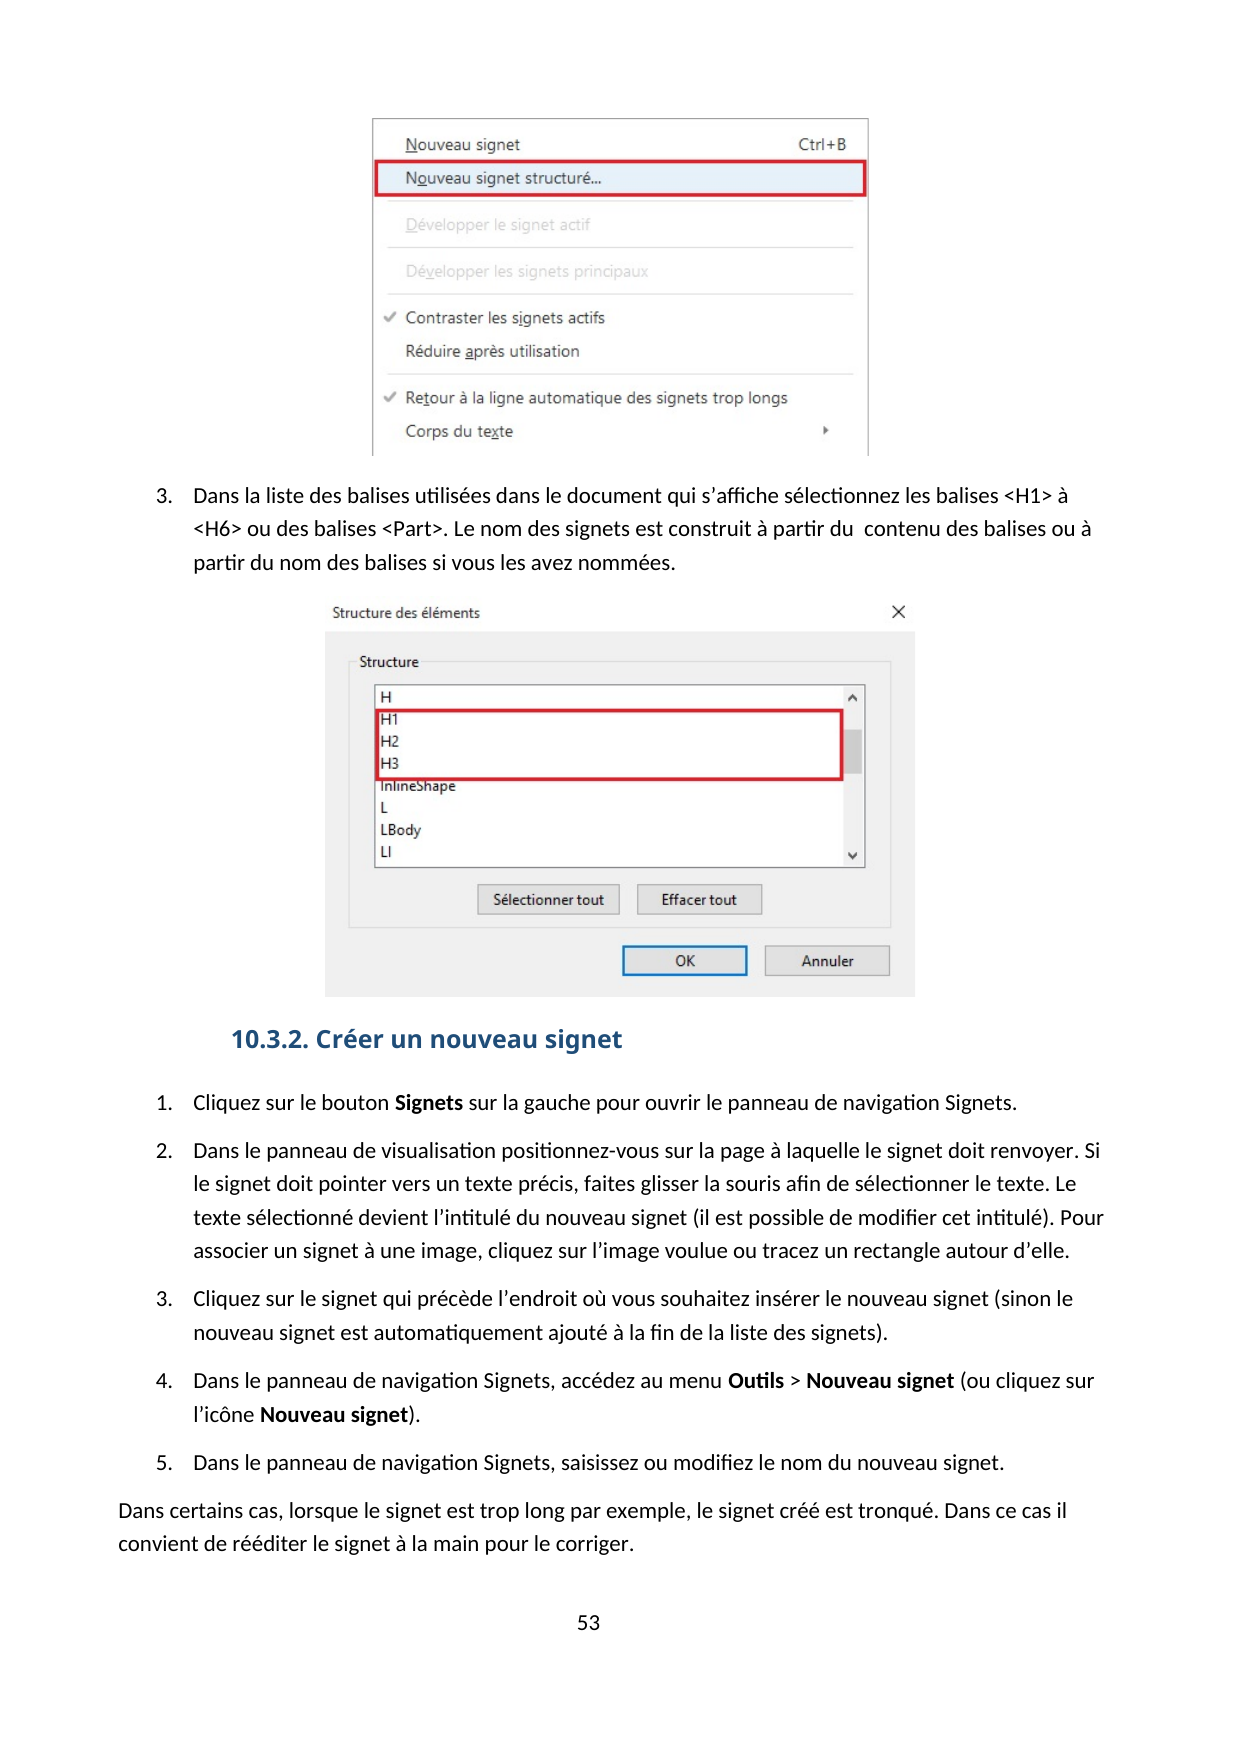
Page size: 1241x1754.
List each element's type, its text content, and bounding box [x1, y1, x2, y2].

subtitle 10.3.2. Créer un nouveau signet [156, 1022, 1122, 1056]
picture [371, 118, 869, 456]
list Cliquez sur le bouton Signets sur la gauche pour ouvrir le panneau de navigation Signets. [156, 1088, 1122, 1116]
list Dans le panneau de navigation Signets, accédez au menu Outils > Nouveau signet (ou cliquez sur l’icône Nouveau signet). [156, 1366, 1122, 1428]
list Dans le panneau de visualisation positionnez-vous sur la page à laquelle le signet doit renvoyer. Si le signet doit pointer vers un texte précis, faites glisser la souris afin de sélectionner le texte. Le texte sélectionné devient l’intitulé du nouveau signet (il est possible de modifier cet intitulé). Pour associer un signet à une image, cliquez sur l’image voulue ou tracez un rectangle autour d’elle. [156, 1136, 1122, 1264]
list Cliquez sur le signet qui précède l’endroit où vous souhaitez insérer le nouveau signet (sinon le nouveau signet est automatiquement ajouté à la fin de la liste des signets). [156, 1284, 1122, 1346]
text Dans certains cas, lorsque le signet est trop long par exemple, le signet créé est tronqué. Dans ce cas il convient de rééditer le signet à la main pour le corriger. [118, 1496, 1122, 1557]
list Dans le panneau de navigation Signets, saisissez ou modifiez le nom du nouveau signet. [156, 1448, 1122, 1476]
list Dans la liste des balises utilisées dans le document qui s’affiche sélectionnez les balises <H1> à <H6> ou des balises <Part>. Le nom des signets est construit à partir du contenu des balises ou à partir du nom des balises si vous les avez nommées. [156, 481, 1122, 576]
picture [325, 596, 916, 997]
